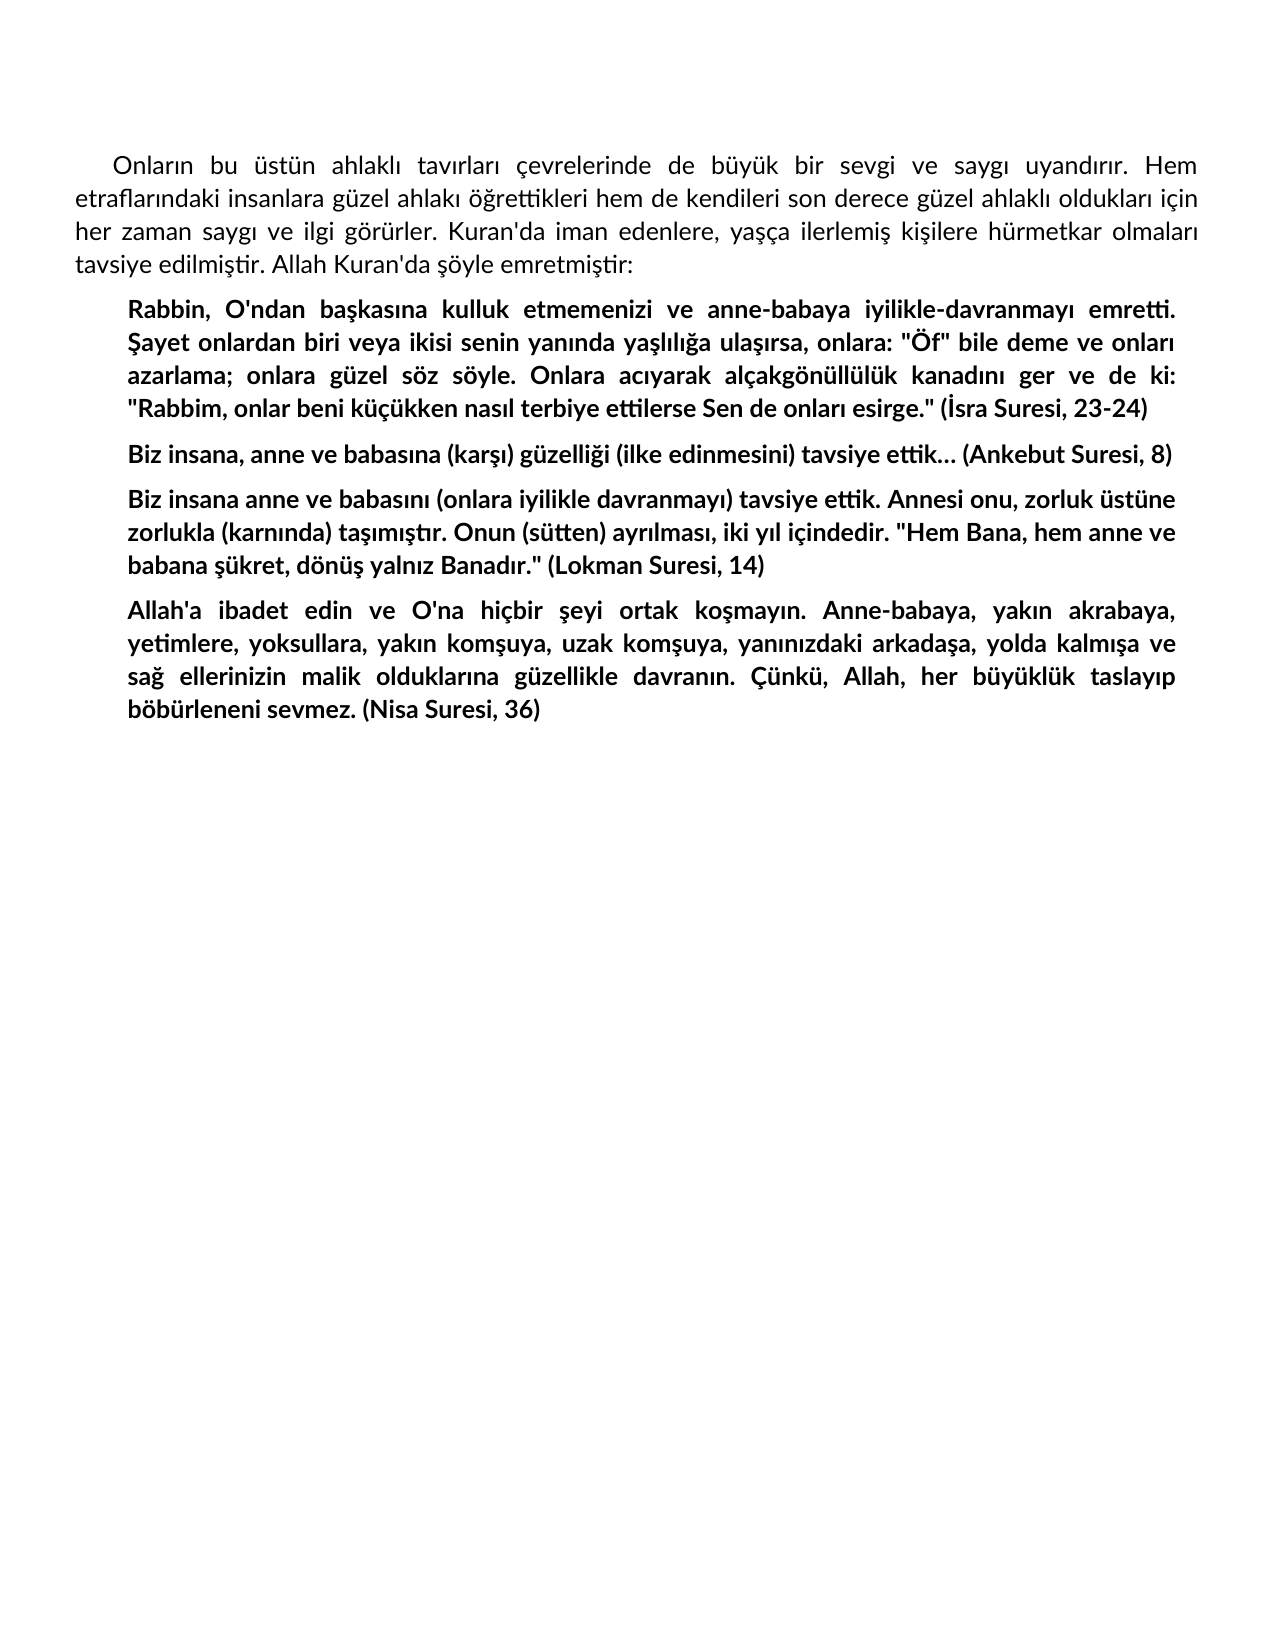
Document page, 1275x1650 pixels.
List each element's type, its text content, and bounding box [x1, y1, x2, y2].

text Onların bu üstün ahlaklı tavırları çevrelerinde de büyük bir sevgi ve saygı uyandırır. Hem etraflarındaki insanlara güzel ahlakı öğrettikleri hem de kendileri son derece güzel ahlaklı oldukları için her zaman saygı ve ilgi görürler. Kuran'da iman edenlere, yaşça ilerlemiş kişilere hürmetkar olmaları tavsiye edilmiştir. Allah Kuran'da şöyle emretmiştir: [75, 150, 1200, 279]
text Biz insana anne ve babasını (onlara iyilikle davranmayı) tavsiye ettik. Annesi onu, zorluk üstüne zorlukla (karnında) taşımıştır. Onun (sütten) ayrılması, iki yıl içindedir. "Hem Bana, hem anne ve babana şükret, dönüş yalnız Banadır." (Lokman Suresi, 14) [127, 484, 1177, 579]
text Allah'a ibadet edin ve O'na hiçbir şeyi ortak koşmayın. Anne-babaya, yakın akrabaya, yetimlere, yoksullara, yakın komşuya, uzak komşuya, yanınızdaki arkadaşa, yolda kalmışa ve sağ ellerinizin malik olduklarına güzellikle davranın. Çünkü, Allah, her büyüklük taslayıp böbürleneni sevmez. (Nisa Suresi, 36) [127, 595, 1177, 724]
text Rabbin, O'ndan başkasına kulluk etmemenizi ve anne-babaya iyilikle-davranmayı emretti. Şayet onlardan biri veya ikisi senin yanında yaşlılığa ulaşırsa, onlara: "Öf" bile deme ve onları azarlama; onlara güzel söz söyle. Onlara acıyarak alçakgönüllülük kanadını ger ve de ki: "Rabbim, onlar beni küçükken nasıl terbiye ettilerse Sen de onları esirge." (İsra Suresi, 23-24) [127, 294, 1177, 423]
text Biz insana, anne ve babasına (karşı) güzelliği (ilke edinmesini) tavsiye ettik… (Ankebut Suresi, 8) [127, 438, 1177, 468]
